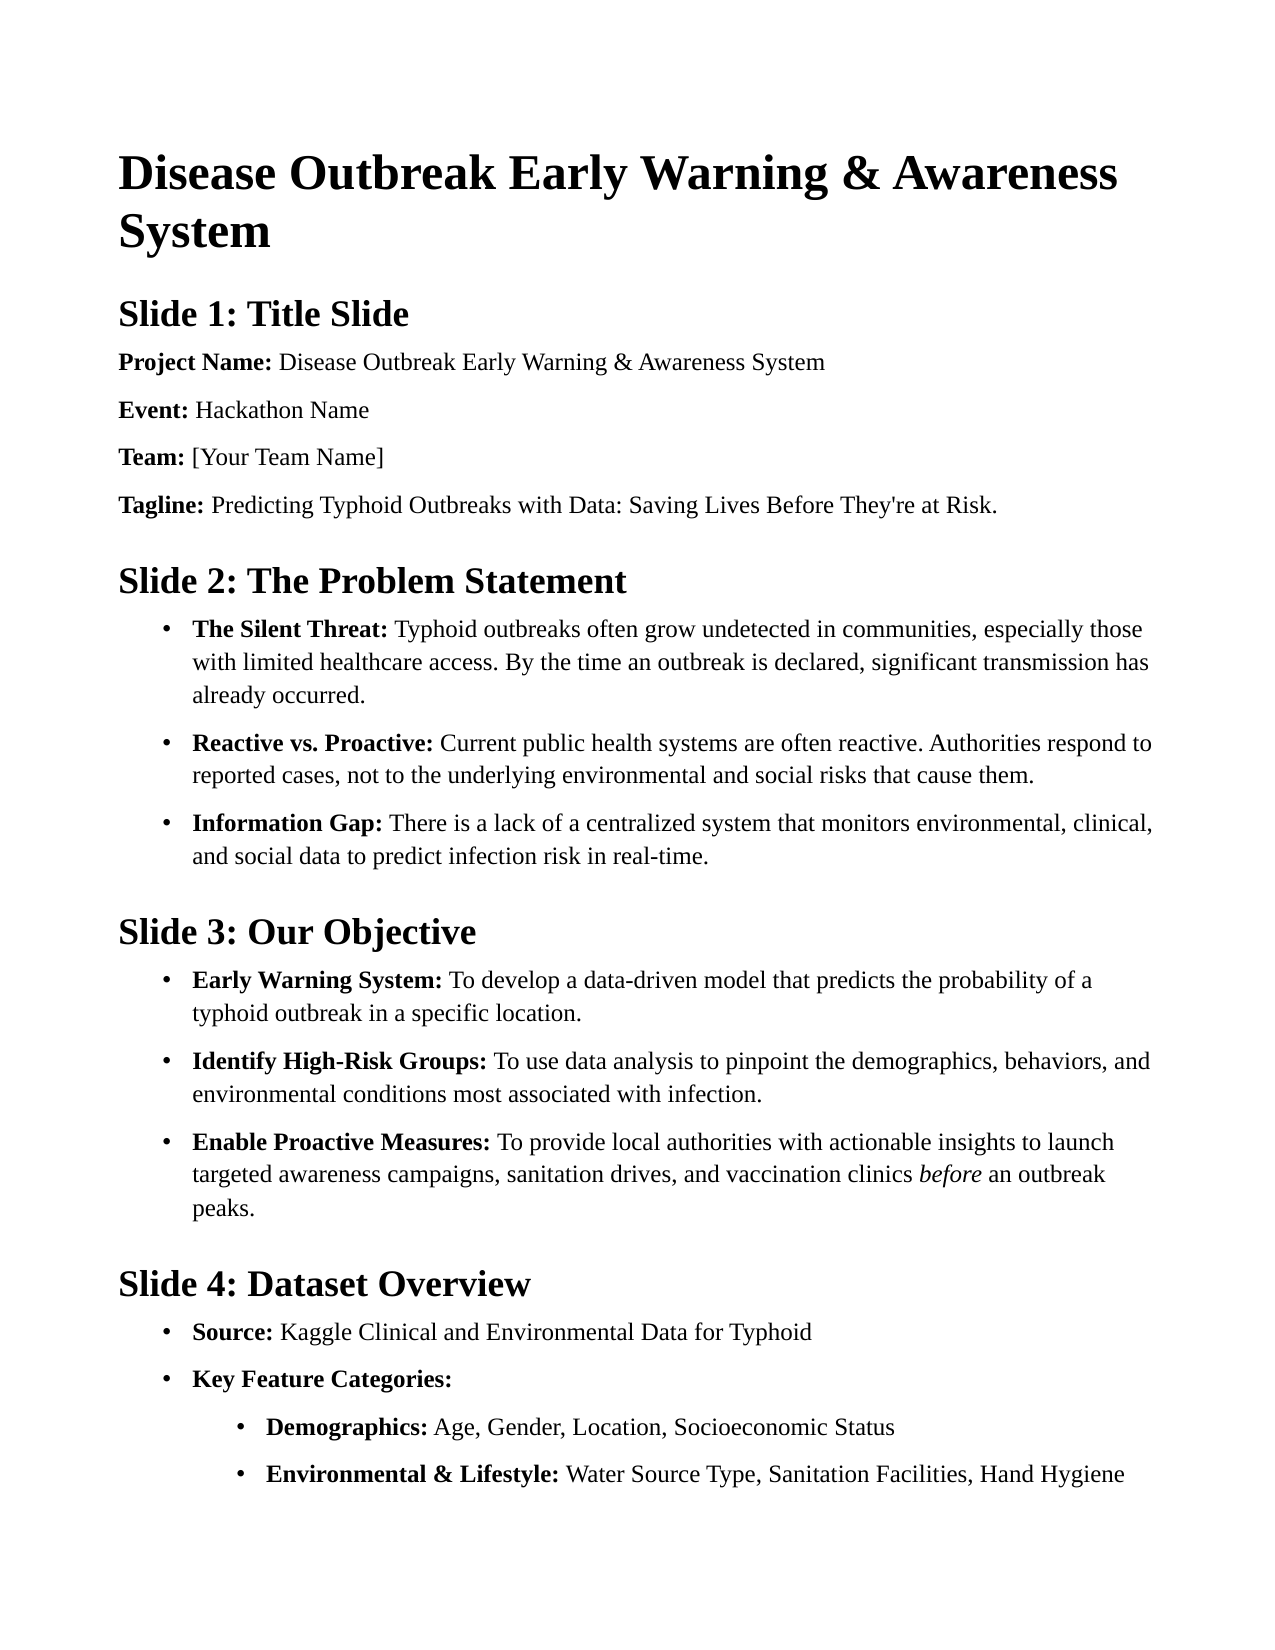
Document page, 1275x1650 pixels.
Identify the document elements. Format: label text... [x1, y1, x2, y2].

subtitle Disease Outbreak Early Warning & Awareness System [118, 143, 1157, 258]
list Source: Kaggle Clinical and Environmental Data for Typhoid [162, 1317, 1157, 1345]
list Early Warning System: To develop a data-driven model that predicts the probability of a typhoid outbreak in a specific location. [162, 965, 1157, 1027]
subtitle Slide 2: The Problem Statement [118, 558, 1157, 601]
subtitle Slide 1: Title Slide [118, 291, 1157, 334]
list Information Gap: There is a lack of a centralized system that monitors environmental, clinical, and social data to predict infection risk in real-time. [162, 808, 1157, 870]
list Demographics: Age, Gender, Location, Socioeconomic Status [236, 1412, 1157, 1441]
subtitle Slide 3: Our Objective [118, 910, 1157, 953]
list Key Feature Categories: [162, 1364, 1157, 1393]
text Project Name: Disease Outbreak Early Warning & Awareness System [118, 347, 1157, 376]
list Identify High-Risk Groups: To use data analysis to pinpoint the demographics, behaviors, and environmental conditions most associated with infection. [162, 1046, 1157, 1108]
list Environmental & Lifestyle: Water Source Type, Sanitation Facilities, Hand Hygiene [236, 1459, 1157, 1488]
list Enable Proactive Measures: To provide local authorities with actionable insights to launch targeted awareness campaigns, sanitation drives, and vaccination clinics before an outbreak peaks. [162, 1127, 1157, 1221]
text Tagline: Predicting Typhoid Outbreaks with Data: Saving Lives Before They're at Risk. [118, 490, 1157, 519]
list The Silent Threat: Typhoid outbreaks often grow undetected in communities, especially those with limited healthcare access. By the time an outbreak is declared, significant transmission has already occurred. [162, 614, 1157, 709]
list Reactive vs. Proactive: Current public health systems are often reactive. Authorities respond to reported cases, not to the underlying environmental and social risks that cause them. [162, 728, 1157, 789]
subtitle Slide 4: Dataset Overview [118, 1261, 1157, 1304]
text Event: Hackathon Name [118, 395, 1157, 423]
text Team: [Your Team Name] [118, 442, 1157, 471]
